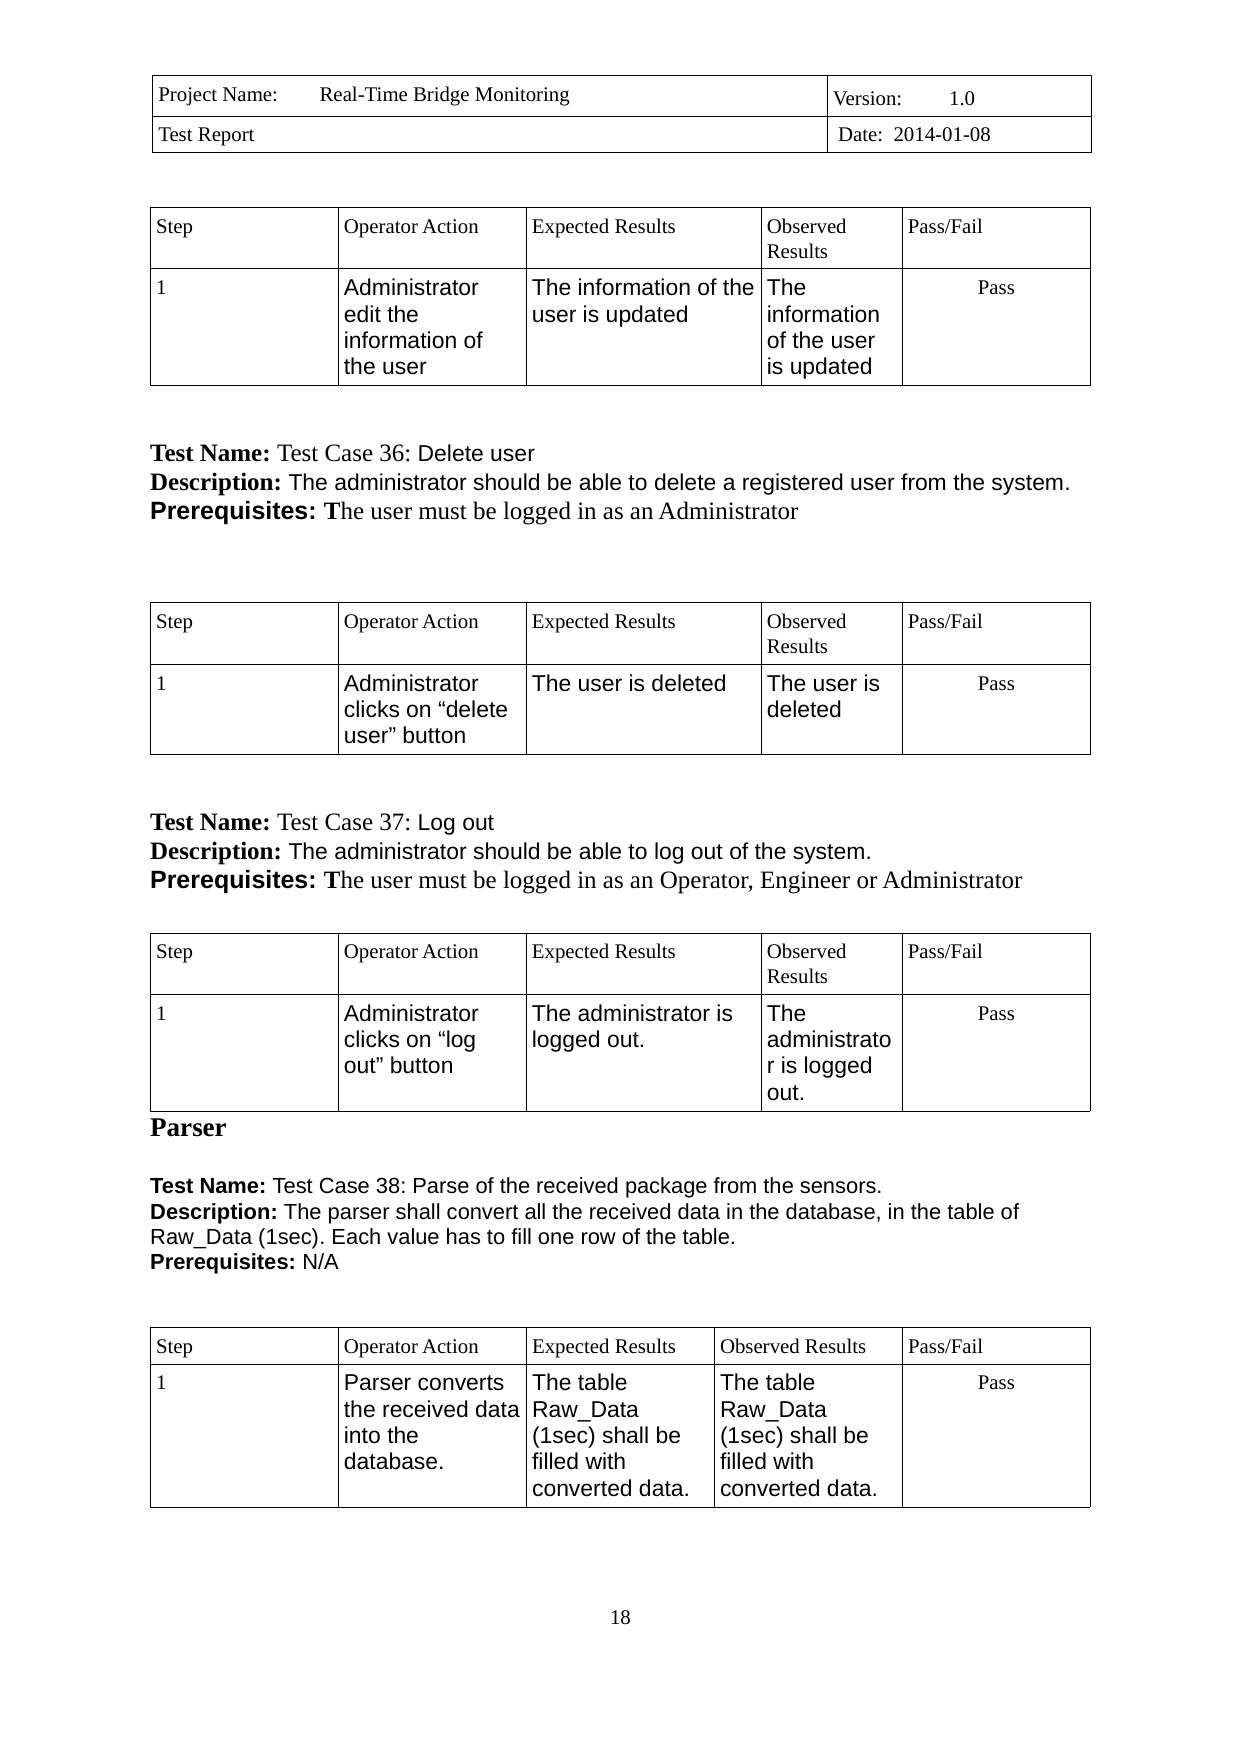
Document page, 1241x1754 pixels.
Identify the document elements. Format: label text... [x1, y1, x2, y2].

table_cell 1 [151, 1365, 338, 1507]
table_header Operator Action [339, 1328, 526, 1363]
table_header Step [151, 934, 338, 994]
table_header Expected Results [527, 603, 761, 664]
table_cell 1 [151, 269, 338, 385]
text Prerequisites: The user must be logged in as an Operator, Engineer or Administrator [150, 865, 1090, 893]
table_header Observed Results [762, 603, 902, 664]
table_header Operator Action [339, 603, 526, 664]
table_cell Pass [903, 995, 1090, 1111]
table_cell The information of the user is updated [527, 269, 761, 385]
table_cell The administrator is logged out. [527, 995, 761, 1111]
text Description: The parser shall convert all the received data in the database, in the table of Raw_Data (1sec). Each value has to fill one row of the table. [150, 1198, 1090, 1249]
text Parser [150, 1112, 1090, 1142]
table_cell The administrator is logged out. [762, 995, 902, 1111]
table_cell The information of the user is updated [762, 269, 902, 385]
table_header Step [151, 603, 338, 664]
text Prerequisites: N/A [150, 1249, 1090, 1274]
table_cell 1 [151, 995, 338, 1111]
table_cell The table Raw_Data (1sec) shall be filled with converted data. [715, 1365, 902, 1507]
table_header Step [151, 1328, 338, 1363]
table_cell The table Raw_Data (1sec) shall be filled with converted data. [527, 1365, 714, 1507]
table_header Pass/Fail [903, 934, 1090, 994]
text Description: The administrator should be able to delete a registered user from the system. [150, 467, 1090, 496]
text Test Name: Test Case 38: Parse of the received package from the sensors. [150, 1173, 1090, 1198]
table_cell Administrator clicks on “delete user” button [339, 665, 526, 754]
table_cell Parser converts the received data into the database. [339, 1365, 526, 1507]
table_cell 1 [151, 665, 338, 754]
table_header Observed Results [762, 208, 902, 268]
table_header Observed Results [762, 934, 902, 994]
table_header Operator Action [339, 208, 526, 268]
table_header Expected Results [527, 934, 761, 994]
text Description: The administrator should be able to log out of the system. [150, 836, 1090, 865]
table_cell Pass [903, 1365, 1090, 1507]
table_header Expected Results [527, 208, 761, 268]
text Test Name: Test Case 37: Log out [150, 807, 1090, 836]
table_header Step [151, 208, 338, 268]
table_cell Administrator edit the information of the user [339, 269, 526, 385]
table_header Operator Action [339, 934, 526, 994]
table_cell Pass [903, 665, 1090, 754]
table_cell Pass [903, 269, 1090, 385]
table_cell The user is deleted [762, 665, 902, 754]
table_cell The user is deleted [527, 665, 761, 754]
table_header Observed Results [715, 1328, 902, 1363]
table_header Pass/Fail [903, 1328, 1090, 1363]
table_header Expected Results [527, 1328, 714, 1363]
table_header Pass/Fail [903, 603, 1090, 664]
table_header Pass/Fail [903, 208, 1090, 268]
table_cell Administrator clicks on “log out” button [339, 995, 526, 1111]
text Prerequisites: The user must be logged in as an Administrator [150, 496, 1090, 524]
text Test Name: Test Case 36: Delete user [150, 438, 1090, 467]
